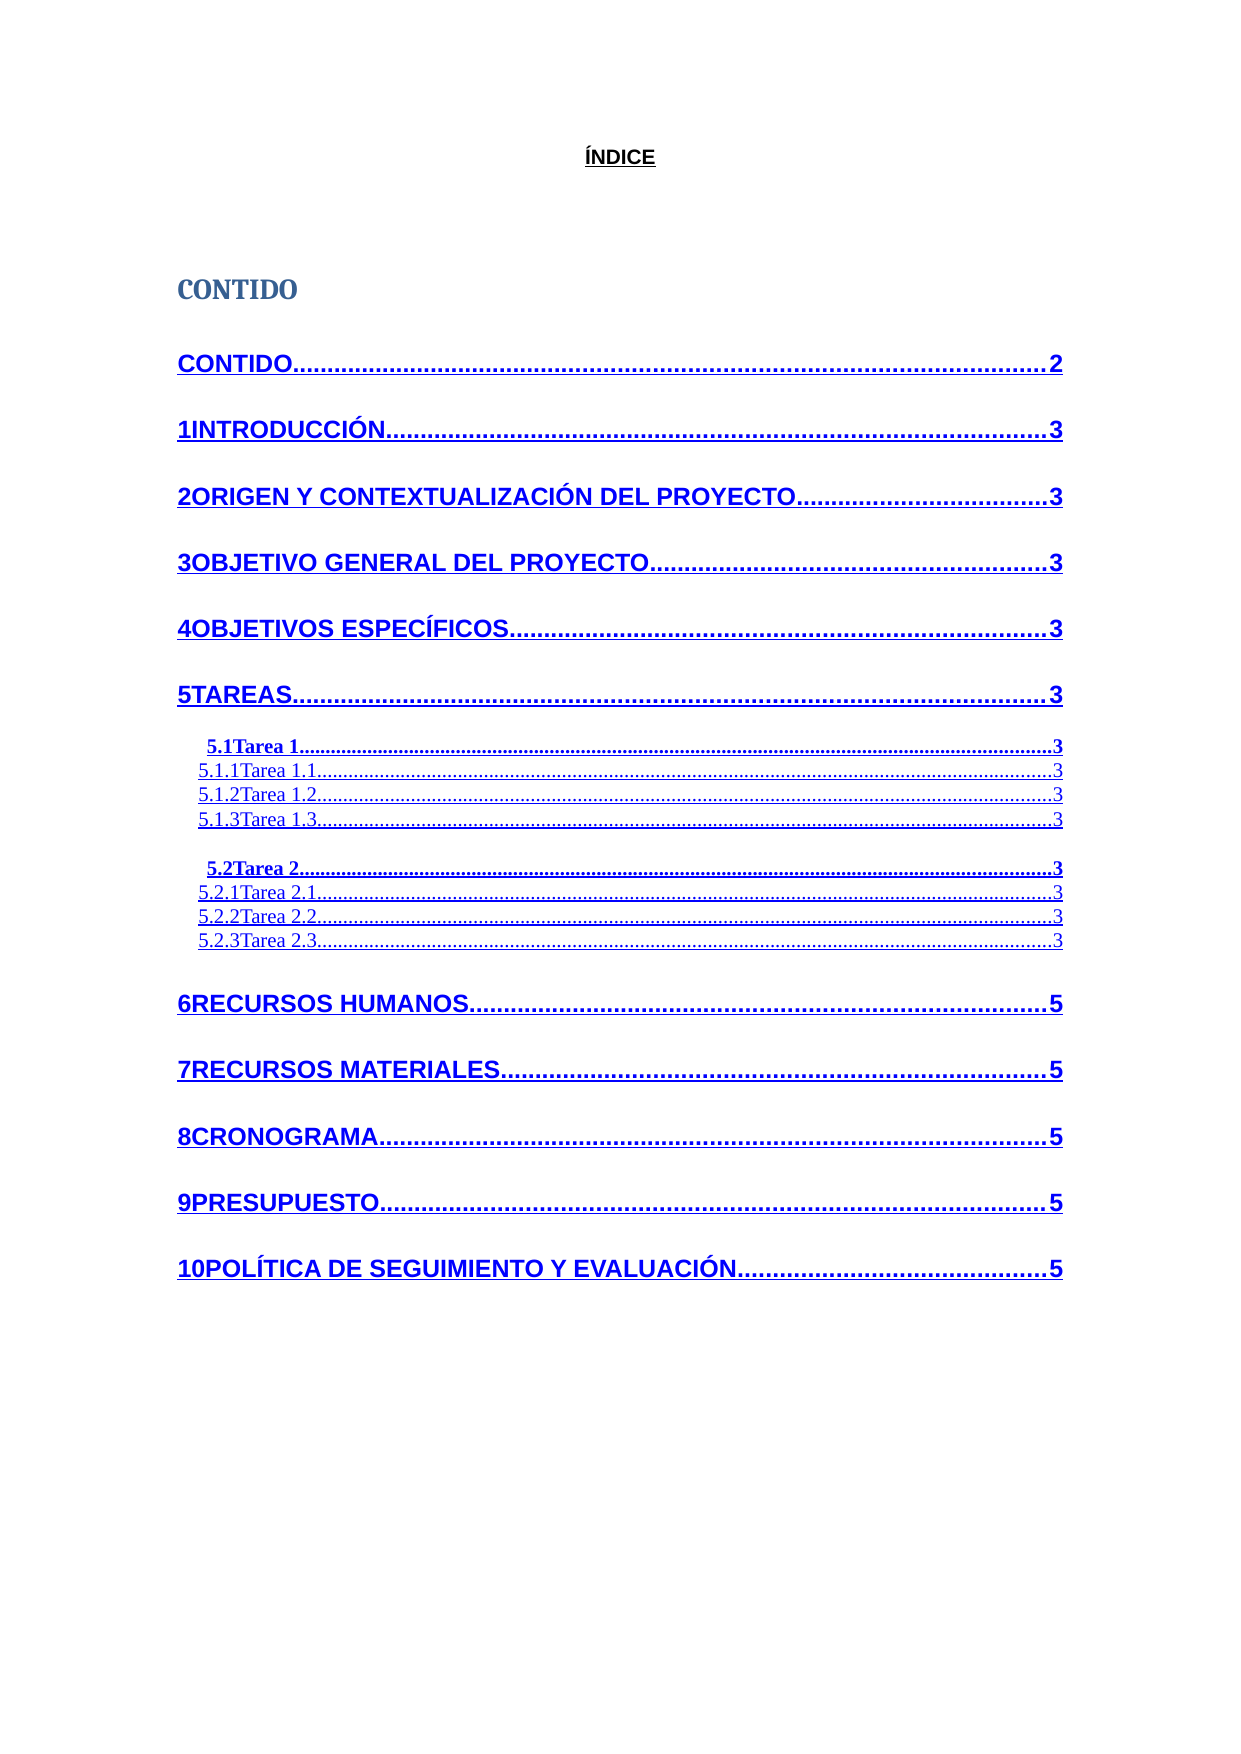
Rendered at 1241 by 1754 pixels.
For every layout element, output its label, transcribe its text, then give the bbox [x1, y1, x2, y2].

subtitle Contido [177, 273, 1063, 307]
text Contido 2 [177, 349, 1063, 374]
text 5.1.1Tarea 1.1 3 [198, 758, 1063, 779]
text 1Introducción 3 [177, 416, 1063, 440]
text 5.1.2Tarea 1.2 3 [198, 782, 1063, 803]
subtitle ÍNDICE [177, 145, 1063, 169]
text 9PRESUPUESTO 5 [177, 1188, 1063, 1213]
text 5.2.1Tarea 2.1 3 [198, 879, 1063, 900]
text 5tareas 3 [177, 681, 1063, 705]
text 5.2Tarea 2 3 [207, 856, 1063, 876]
text 5.1Tarea 1 3 [207, 734, 1063, 755]
text 4Objetivos específicos 3 [177, 614, 1063, 639]
text 6Recursos humanos 5 [177, 989, 1063, 1014]
text 10Política de seguimiento y evaluación 5 [177, 1254, 1063, 1279]
text 3objetivo general del proyecto 3 [177, 548, 1063, 573]
text 2origen y contextualización del proyecto 3 [177, 482, 1063, 507]
text 5.2.2Tarea 2.2 3 [198, 904, 1063, 924]
text 5.2.3Tarea 2.3 3 [198, 928, 1063, 949]
text 8cronograma 5 [177, 1122, 1063, 1147]
text 5.1.3Tarea 1.3 3 [198, 806, 1063, 827]
text 7RECURSOS MATERIALES 5 [177, 1056, 1063, 1080]
